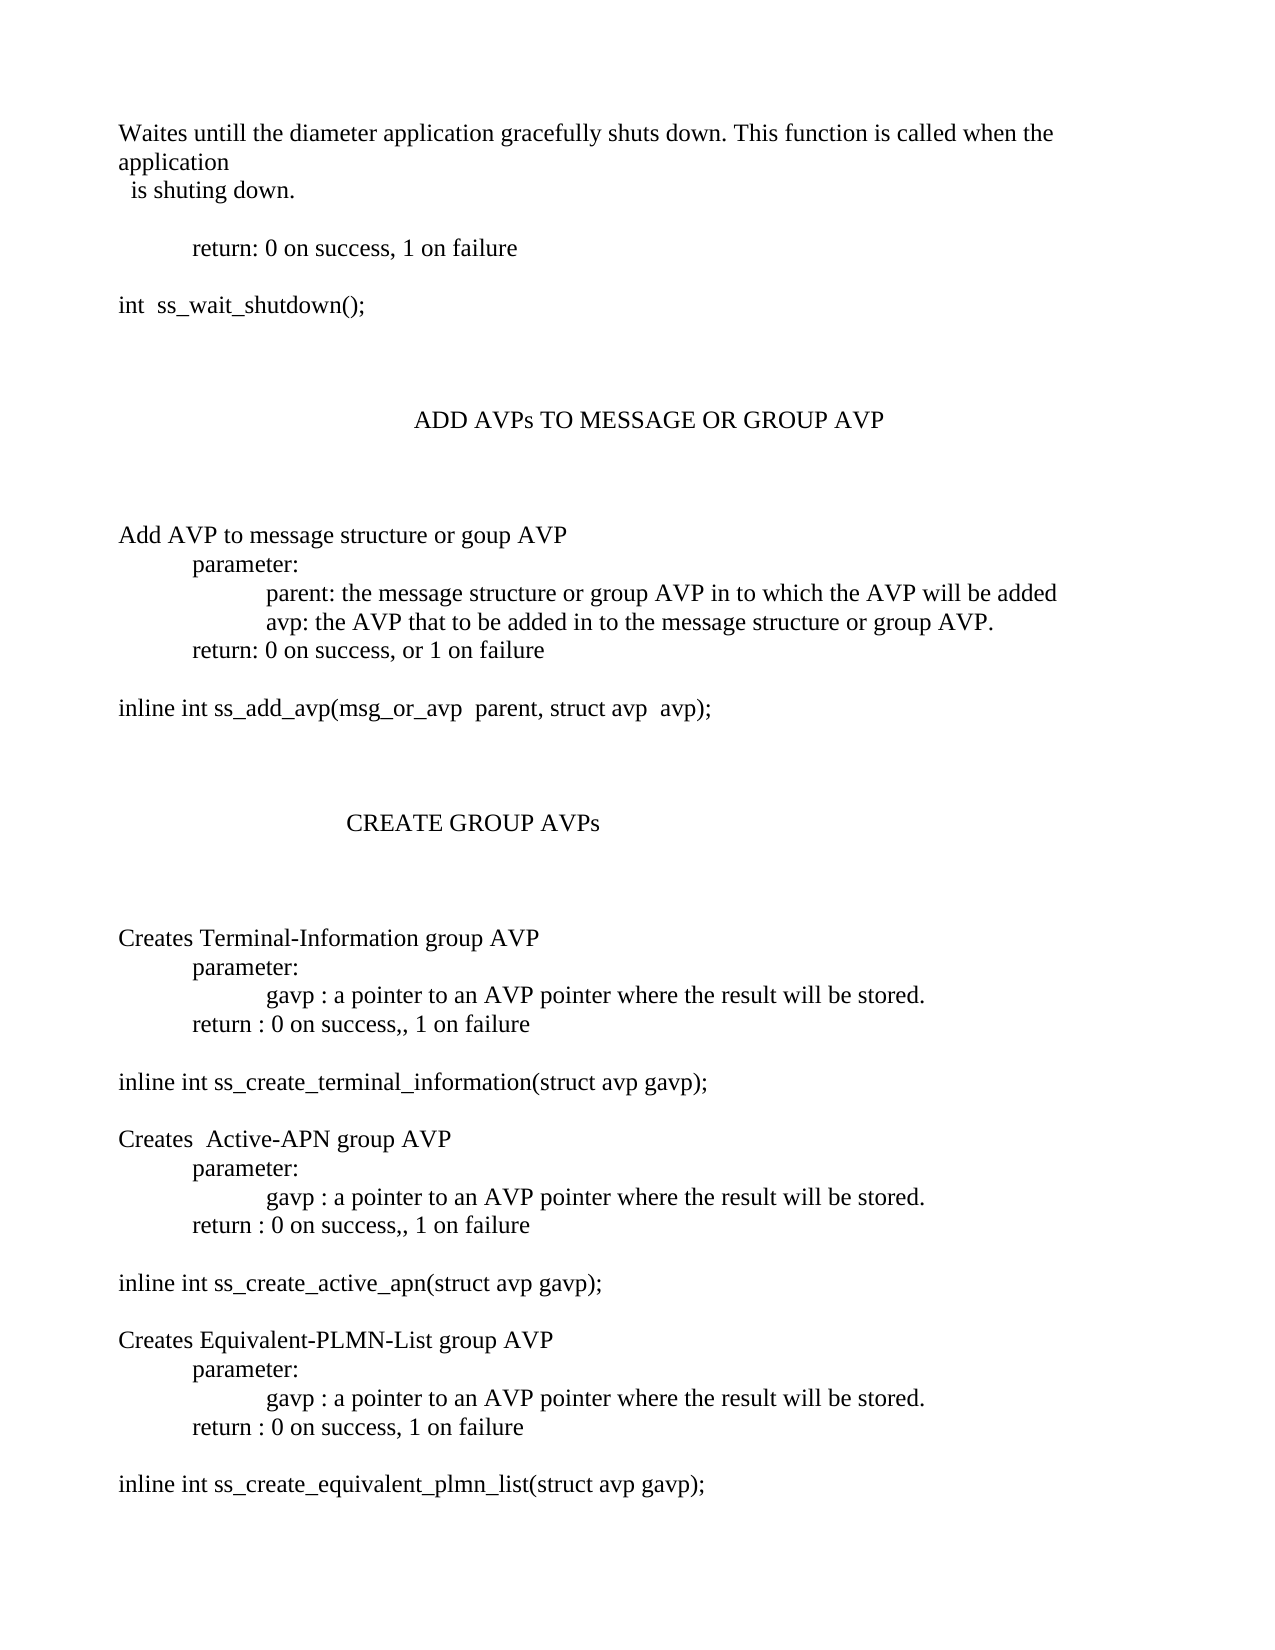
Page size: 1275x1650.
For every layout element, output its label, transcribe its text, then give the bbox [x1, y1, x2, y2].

text is shuting down. [118, 176, 1157, 204]
text inline int ss_create_active_apn(struct avp gavp); [118, 1268, 1157, 1297]
text parameter: [118, 549, 1157, 578]
text Creates Terminal-Information group AVP [118, 923, 1157, 952]
text Waites untill the diameter application gracefully shuts down. This function is called when the application [118, 118, 1157, 176]
text inline int ss_add_avp(msg_or_avp parent, struct avp avp); [118, 693, 1157, 722]
text gavp : a pointer to an AVP pointer where the result will be stored. [118, 981, 1157, 1009]
text CREATE GROUP AVPs [118, 808, 1157, 866]
text parameter: [118, 1153, 1157, 1182]
text ADD AVPs TO MESSAGE OR GROUP AVP [118, 406, 1157, 463]
text avp: the AVP that to be added in to the message structure or group AVP. [118, 607, 1157, 636]
text return: 0 on success, or 1 on failure [118, 636, 1157, 664]
text gavp : a pointer to an AVP pointer where the result will be stored. [118, 1383, 1157, 1412]
text inline int ss_create_terminal_information(struct avp gavp); [118, 1067, 1157, 1096]
text Creates Equivalent-PLMN-List group AVP [118, 1326, 1157, 1354]
text return : 0 on success,, 1 on failure [118, 1009, 1157, 1038]
text gavp : a pointer to an AVP pointer where the result will be stored. [118, 1182, 1157, 1211]
text Add AVP to message structure or goup AVP [118, 521, 1157, 549]
text parent: the message structure or group AVP in to which the AVP will be added [118, 578, 1157, 607]
text int ss_wait_shutdown(); [118, 291, 1157, 319]
text return : 0 on success,, 1 on failure [118, 1211, 1157, 1239]
text parameter: [118, 952, 1157, 981]
text parameter: [118, 1354, 1157, 1383]
text return : 0 on success, 1 on failure [118, 1412, 1157, 1441]
text return: 0 on success, 1 on failure [118, 233, 1157, 262]
text Creates Active-APN group AVP [118, 1124, 1157, 1153]
text inline int ss_create_equivalent_plmn_list(struct avp gavp); [118, 1469, 1157, 1498]
